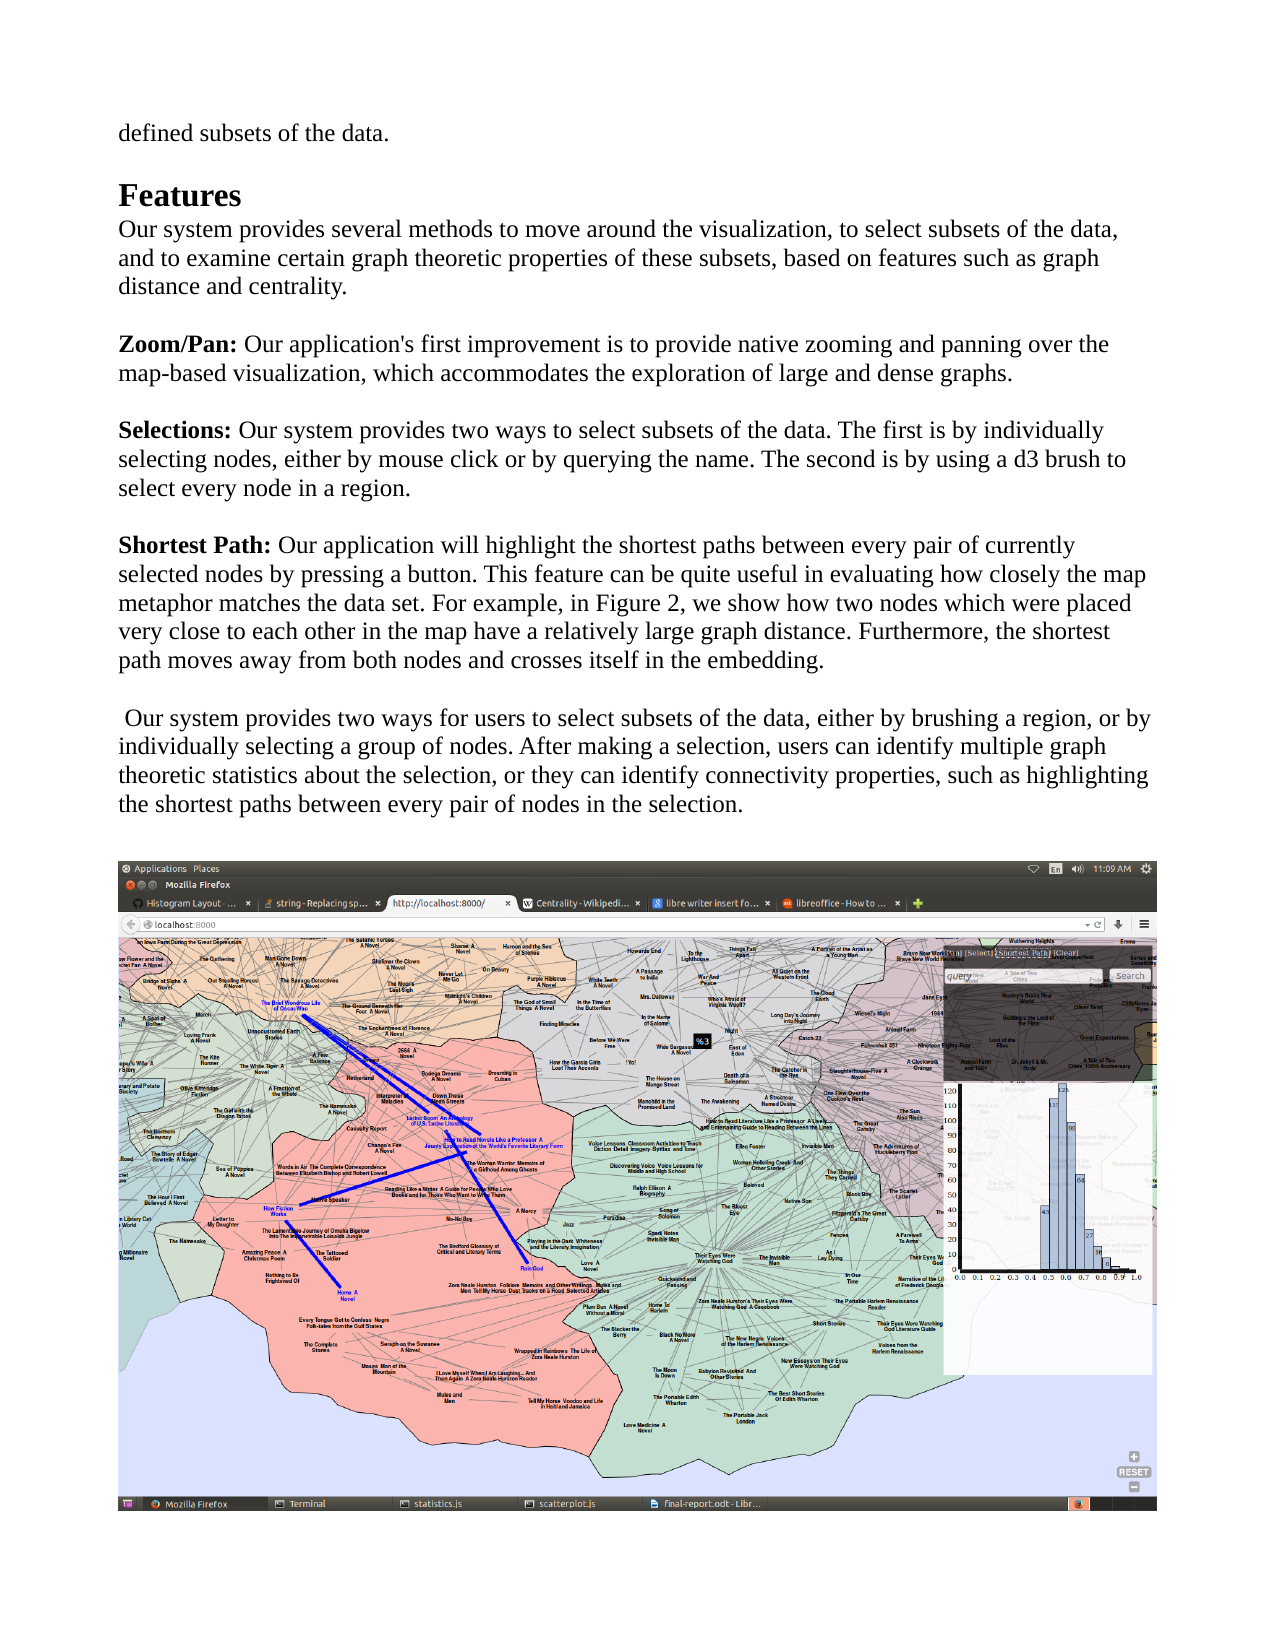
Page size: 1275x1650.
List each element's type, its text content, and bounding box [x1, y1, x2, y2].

text Our system provides several methods to move around the visualization, to select subsets of the data, and to examine certain graph theoretic properties of these subsets, based on features such as graph distance and centrality. [118, 214, 1157, 300]
text Selections: Our system provides two ways to select subsets of the data. The first is by individually selecting nodes, either by mouse click or by querying the name. The second is by using a d3 brush to select every node in a region. [118, 415, 1157, 501]
text Zoom/Pan: Our application's first improvement is to provide native zooming and panning over the map-based visualization, which accommodates the exploration of large and dense graphs. [118, 329, 1157, 386]
text Features [118, 176, 1157, 214]
text defined subsets of the data. [118, 118, 1157, 147]
text Our system provides two ways for users to select subsets of the data, either by brushing a region, or by individually selecting a group of nodes. After making a selection, users can identify multiple graph theoretic statistics about the selection, or they can identify connectivity properties, such as highlighting the shortest paths between every pair of nodes in the selection. [118, 703, 1157, 818]
text Shortest Path: Our application will highlight the shortest paths between every pair of currently selected nodes by pressing a button. This feature can be quite useful in evaluating how closely the map metaphor matches the data set. For example, in Figure 2, we show how two nodes which were placed very close to each other in the map have a relatively large graph distance. Furthermore, the shortest path moves away from both nodes and crosses itself in the embedding. [118, 530, 1157, 674]
picture [118, 861, 1157, 1511]
